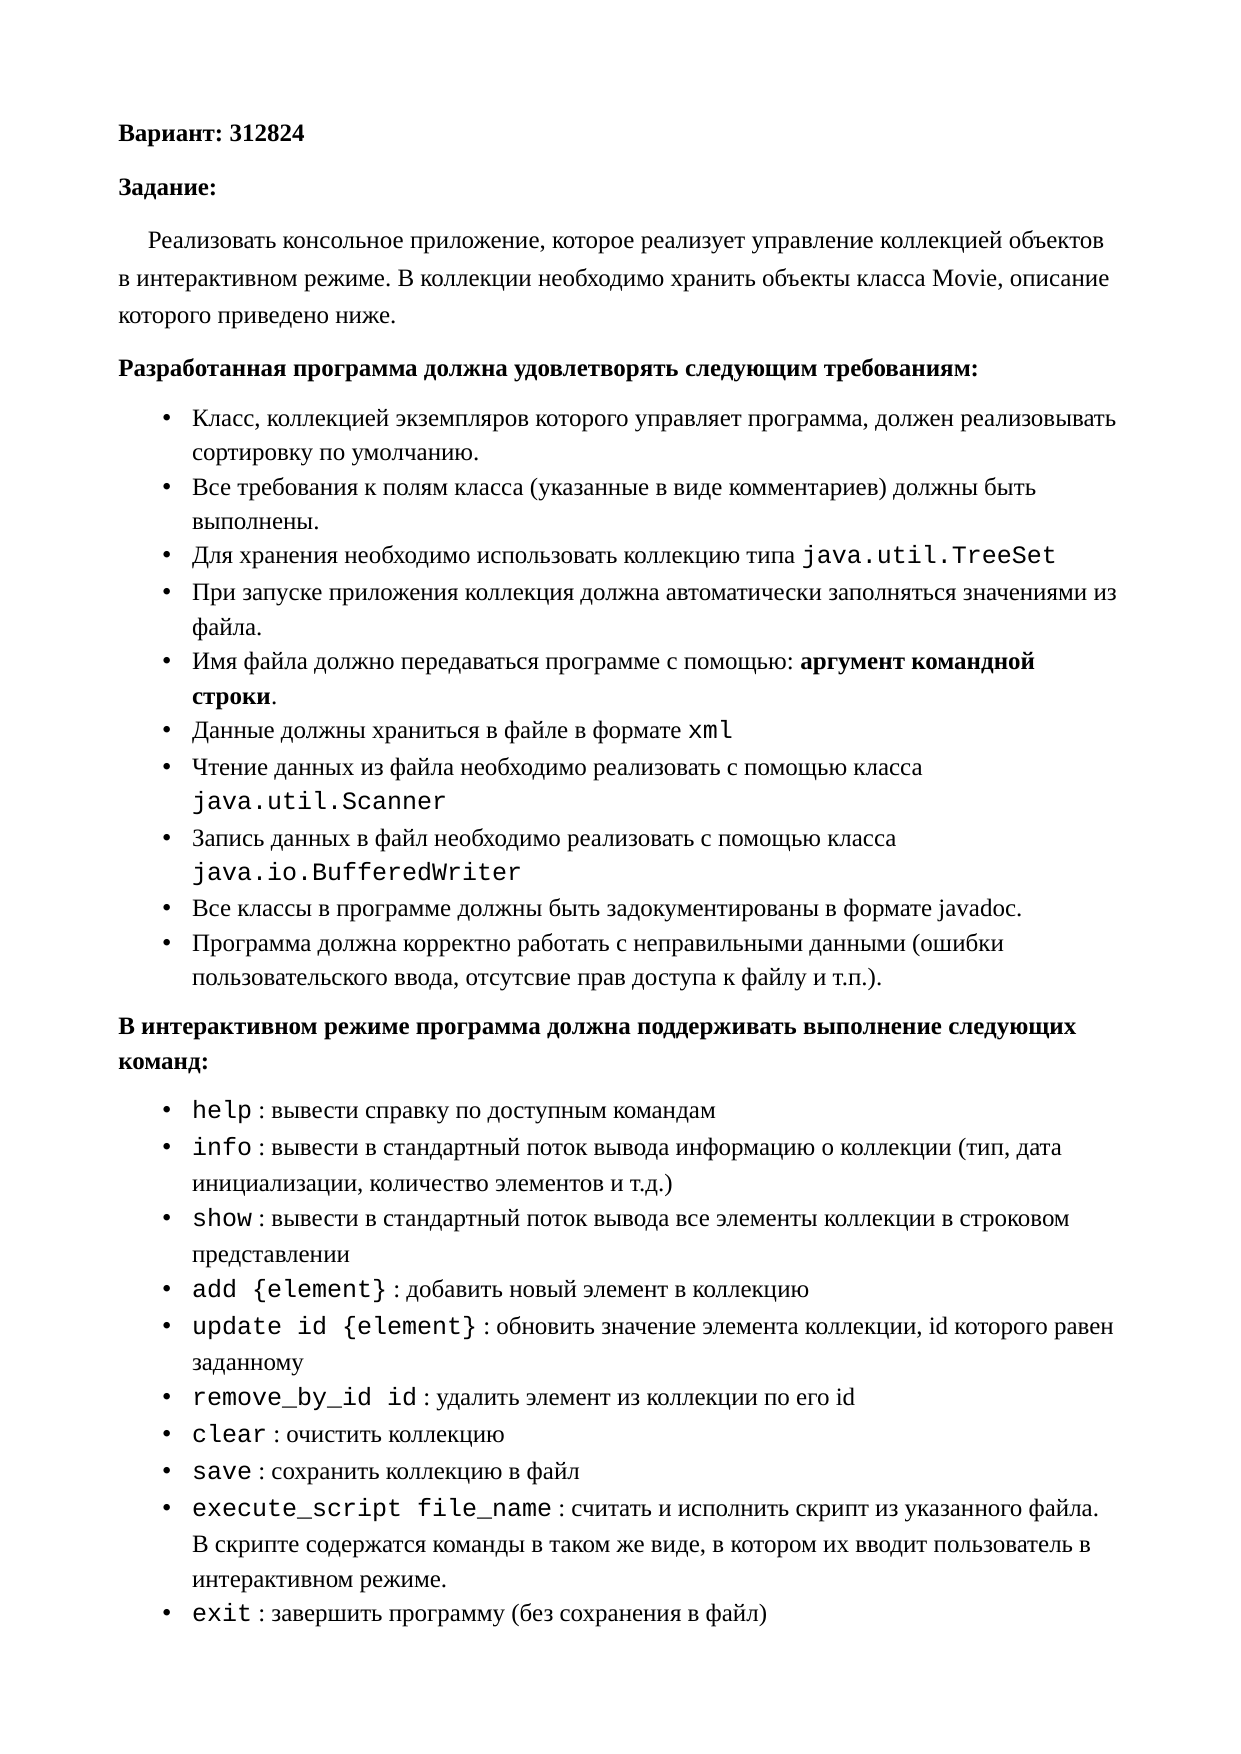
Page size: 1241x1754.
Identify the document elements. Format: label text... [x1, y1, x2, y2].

list execute_script file_name : считать и исполнить скрипт из указанного файла. В скрипте содержатся команды в таком же виде, в котором их вводит пользователь в интерактивном режиме. [162, 1493, 1122, 1593]
list show : вывести в стандартный поток вывода все элементы коллекции в строковом представлении [162, 1203, 1122, 1268]
list Имя файла должно передаваться программе с помощью: аргумент командной строки. [162, 646, 1122, 710]
list Программа должна корректно работать с неправильными данными (ошибки пользовательского ввода, отсутсвие прав доступа к файлу и т.п.). [162, 928, 1122, 991]
list save : сохранить коллекцию в файл [162, 1456, 1122, 1487]
list add {element} : добавить новый элемент в коллекцию [162, 1274, 1122, 1305]
list Класс, коллекцией экземпляров которого управляет программа, должен реализовывать сортировку по умолчанию. [162, 403, 1122, 466]
list help : вывести справку по доступным командам [162, 1095, 1122, 1126]
list exit : завершить программу (без сохранения в файл) [162, 1598, 1122, 1629]
list Для хранения необходимо использовать коллекцию типа java.util.TreeSet [162, 541, 1122, 571]
list clear : очистить коллекцию [162, 1419, 1122, 1450]
text Реализовать консольное приложение, которое реализует управление коллекцией объектов в интерактивном режиме. В коллекции необходимо хранить объекты класса Movie, описание которого приведено ниже. [118, 226, 1122, 328]
list Запись данных в файл необходимо реализовать с помощью класса java.io.BufferedWriter [162, 823, 1122, 888]
list При запуске приложения коллекция должна автоматически заполняться значениями из файла. [162, 577, 1122, 641]
list Все требования к полям класса (указанные в виде комментариев) должны быть выполнены. [162, 472, 1122, 535]
text В интерактивном режиме программа должна поддерживать выполнение следующих команд: [118, 1011, 1122, 1074]
list Все классы в программе должны быть задокументированы в формате javadoc. [162, 893, 1122, 922]
list Данные должны храниться в файле в формате xml [162, 715, 1122, 746]
list remove_by_id id : удалить элемент из коллекции по его id [162, 1382, 1122, 1413]
text Разработанная программа должна удовлетворять следующим требованиям: [118, 353, 1122, 382]
text Задание: [118, 172, 1122, 201]
list update id {element} : обновить значение элемента коллекции, id которого равен заданному [162, 1311, 1122, 1376]
list Чтение данных из файла необходимо реализовать с помощью класса java.util.Scanner [162, 752, 1122, 817]
list info : вывести в стандартный поток вывода информацию о коллекции (тип, дата инициализации, количество элементов и т.д.) [162, 1132, 1122, 1197]
text Вариант: 312824 [118, 118, 1122, 147]
